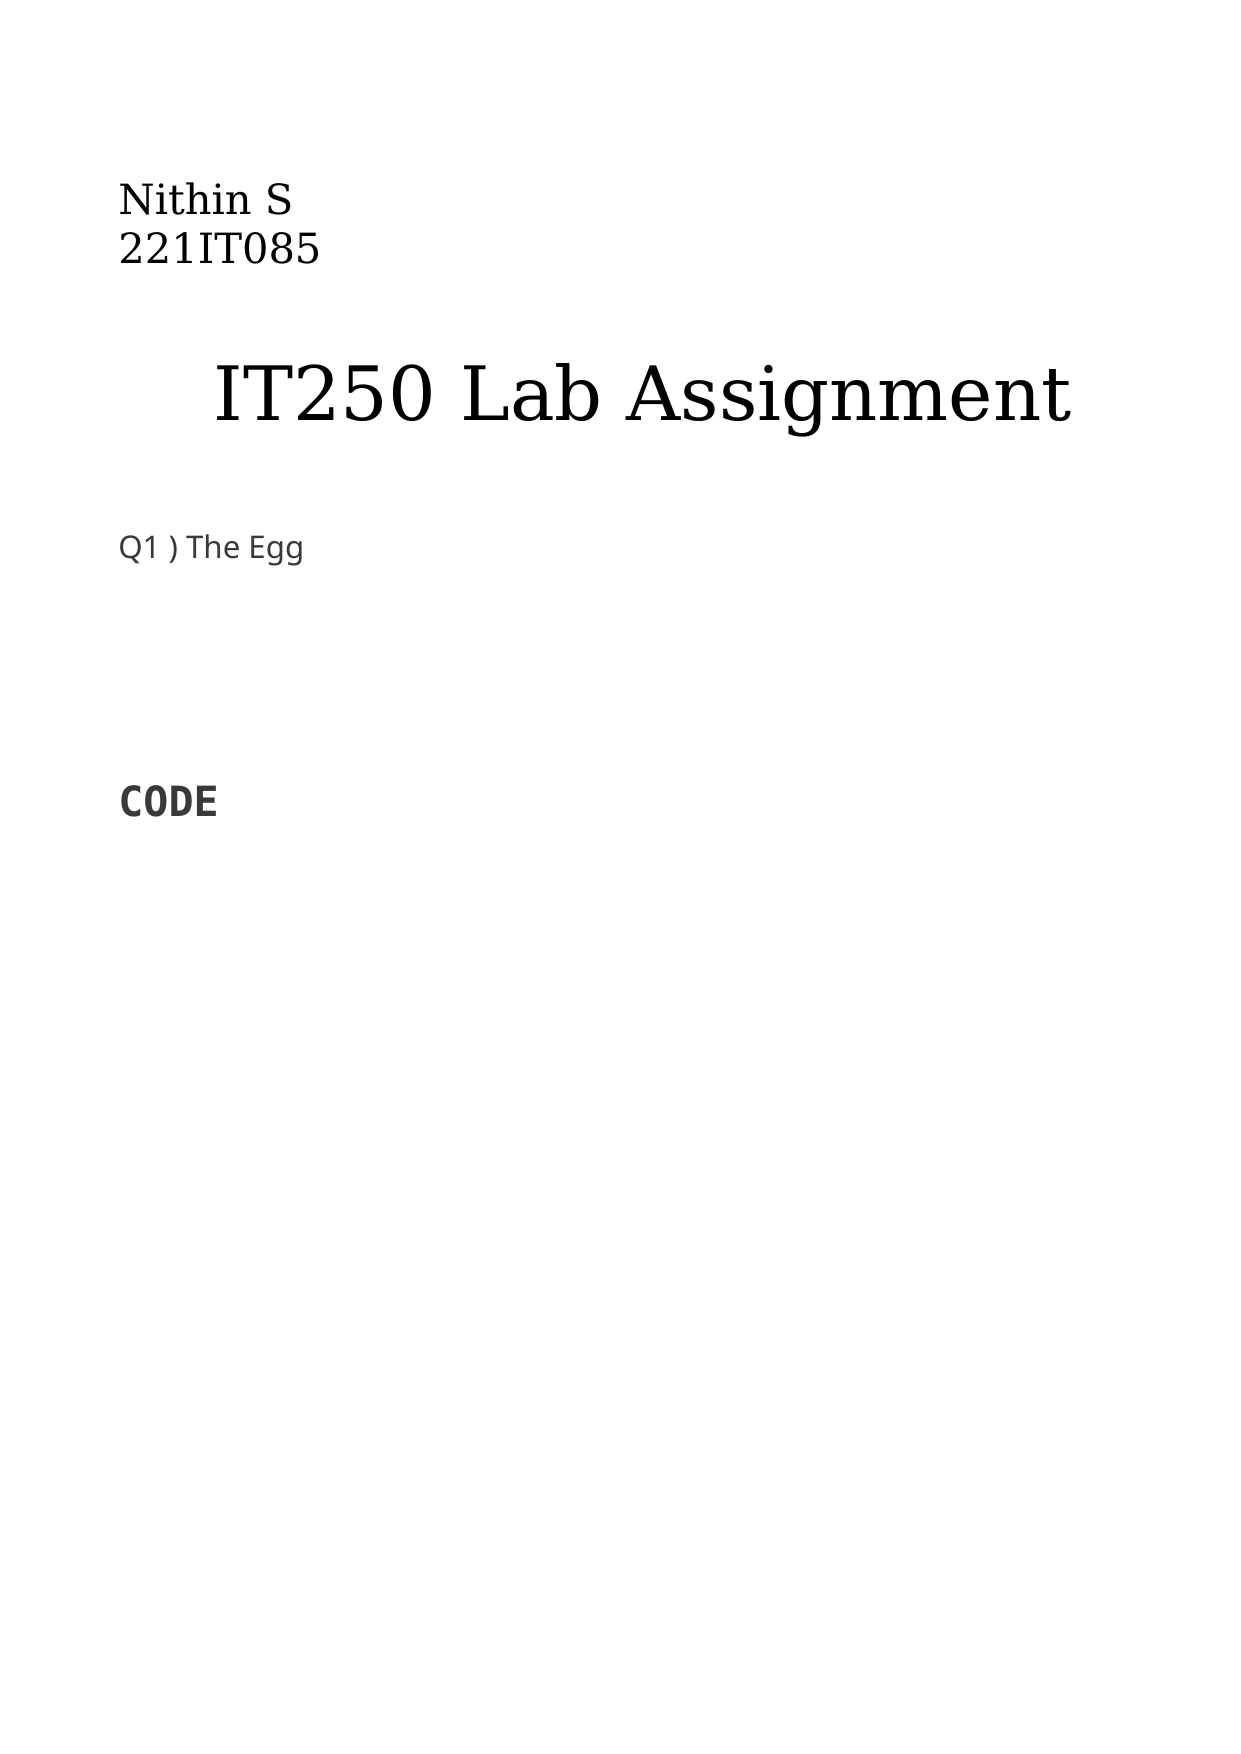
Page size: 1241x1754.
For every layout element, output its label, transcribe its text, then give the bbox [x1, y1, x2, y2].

text IT250 Lab Assignment [118, 351, 1122, 438]
text Nithin S [118, 176, 1122, 224]
text Q1 ) The Egg [118, 525, 1122, 568]
text 221IT085 [118, 224, 1122, 273]
text CODE [118, 777, 1122, 826]
